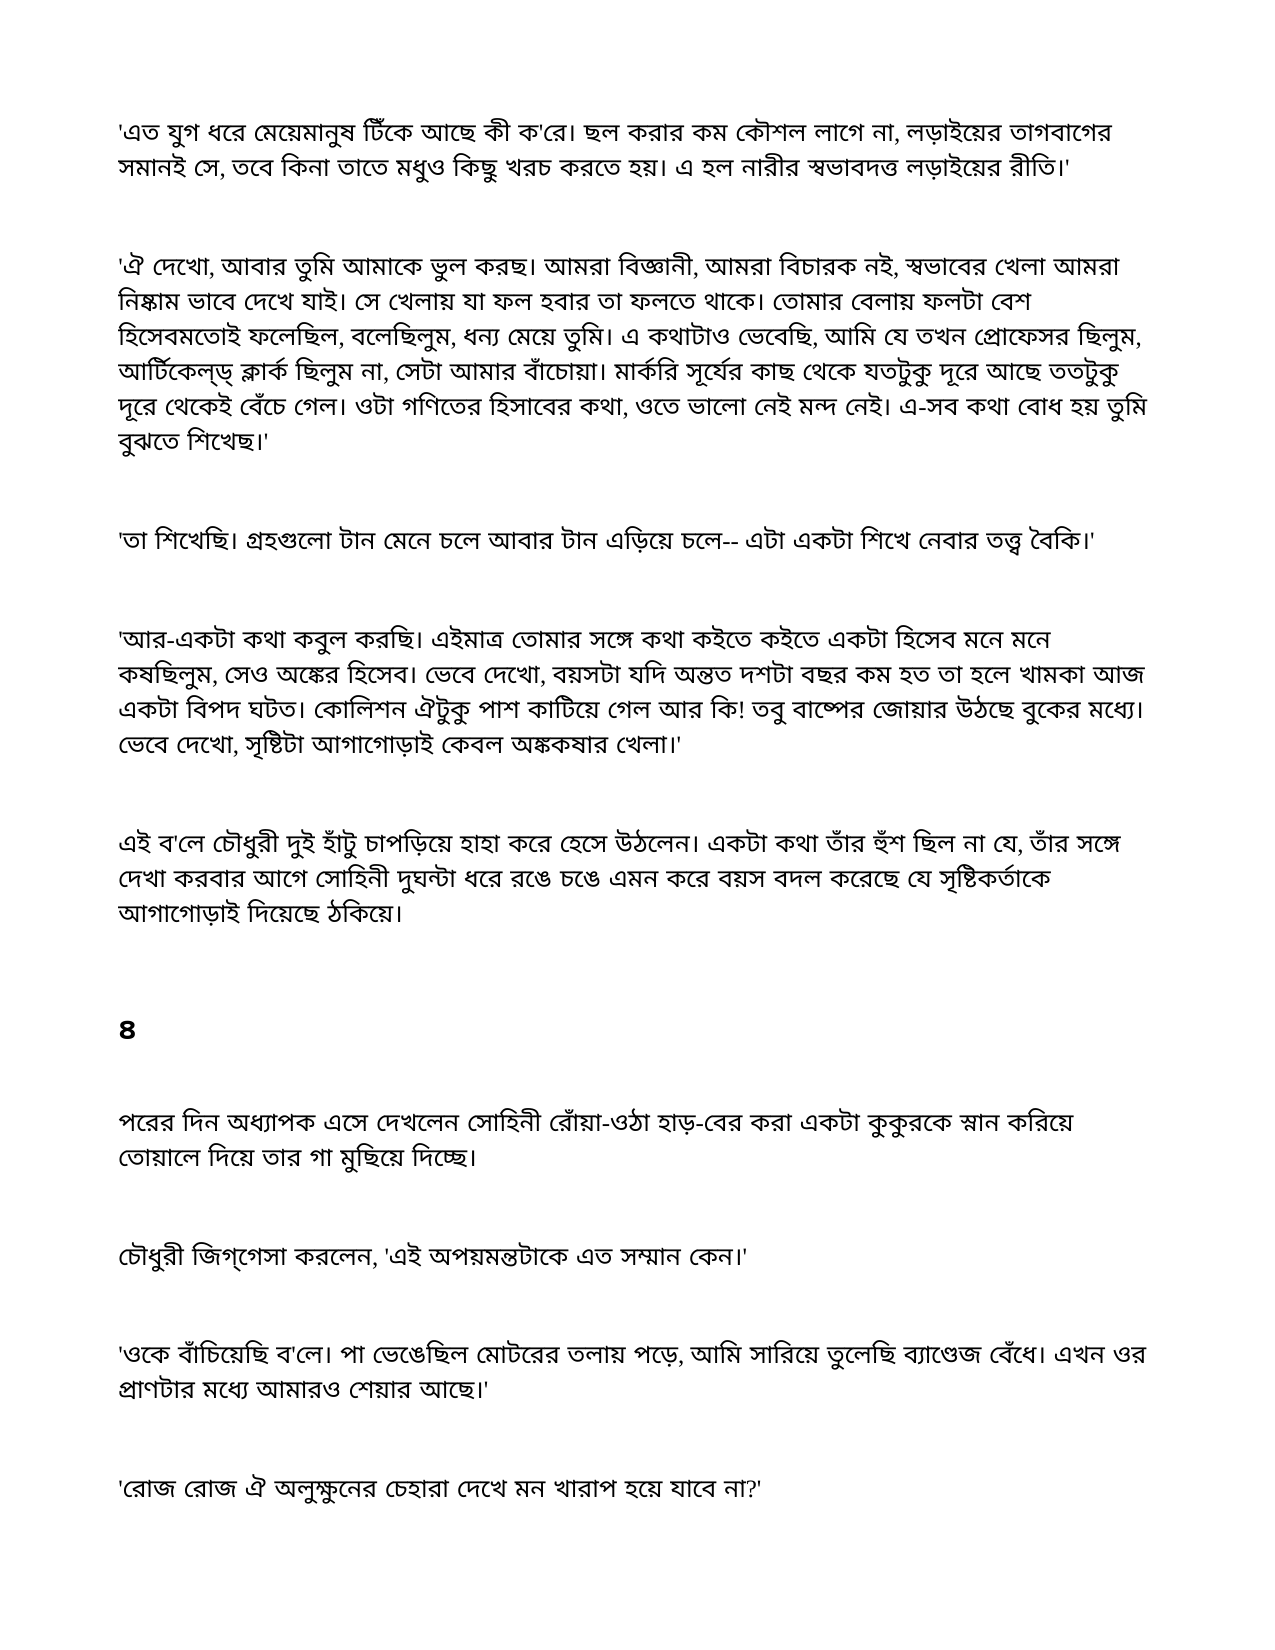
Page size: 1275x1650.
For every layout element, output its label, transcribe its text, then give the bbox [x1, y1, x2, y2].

text পরের দিন অধ্যাপক এসে দেখলেন সোহিনী রোঁয়া-ওঠা হাড়-বের করা একটা কুকুরকে স্নান করিয়ে তোয়ালে দিয়ে তার গা মুছিয়ে দিচ্ছে। [118, 1108, 1157, 1172]
text 'আর-একটা কথা কবুল করছি। এইমাত্র তোমার সঙ্গে কথা কইতে কইতে একটা হিসেব মনে মনে কষছিলুম, সেও অঙ্কের হিসেব। ভেবে দেখো, বয়সটা যদি অন্তত দশটা বছর কম হত তা হলে খামকা আজ একটা বিপদ ঘটত। কোলিশন ঐটুকু পাশ কাটিয়ে গেল আর কি! তবু বাষ্পের জোয়ার উঠছে বুকের মধ্যে। ভেবে দেখো, সৃষ্টিটা আগাগোড়াই কেবল অঙ্ককষার খেলা।' [118, 625, 1157, 759]
text 'ঐ দেখো, আবার তুমি আমাকে ভুল করছ। আমরা বিজ্ঞানী, আমরা বিচারক নই, স্বভাবের খেলা আমরা নিষ্কাম ভাবে দেখে যাই। সে খেলায় যা ফল হবার তা ফলতে থাকে। তোমার বেলায় ফলটা বেশ হিসেবমতোই ফলেছিল, বলেছিলুম, ধন্য মেয়ে তুমি। এ কথাটাও ভেবেছি, আমি যে তখন প্রোফেসর ছিলুম, আর্টিকেল্‌ড্‌ ক্লার্ক ছিলুম না, সেটা আমার বাঁচোয়া। মার্করি সূর্যের কাছ থেকে যতটুকু দূরে আছে ততটুকু দূরে থেকেই বেঁচে গেল। ওটা গণিতের হিসাবের কথা, ওতে ভালো নেই মন্দ নেই। এ-সব কথা বোধ হয় তুমি বুঝতে শিখেছ।' [118, 252, 1157, 457]
text 'তা শিখেছি। গ্রহগুলো টান মেনে চলে আবার টান এড়িয়ে চলে-- এটা একটা শিখে নেবার তত্ত্ব বৈকি।' [118, 526, 1157, 555]
subtitle ৪ [118, 1012, 1157, 1046]
text চৌধুরী জিগ্‌গেসা করলেন, 'এই অপয়মন্তটাকে এত সম্মান কেন।' [118, 1242, 173, 1271]
text 'ওকে বাঁচিয়েছি ব'লে। পা ভেঙেছিল মোটরের তলায় পড়ে, আমি সারিয়ে তুলেছি ব্যাণ্ডেজ বেঁধে। এখন ওর প্রাণটার মধ্যে আমারও শেয়ার আছে।' [118, 1341, 1157, 1405]
text 'রোজ রোজ ঐ অলুক্ষুনের চেহারা দেখে মন খারাপ হয়ে যাবে না?' [118, 1474, 1157, 1504]
text চৌধুরী জিগ্‌গেসা করলেন, 'এই অপয়মন্তটাকে এত সম্মান কেন।' [160, 1242, 1157, 1271]
text 'এত যুগ ধরে মেয়েমানুষ টিঁকে আছে কী ক'রে। ছল করার কম কৌশল লাগে না, লড়াইয়ের তাগবাগের সমানই সে, তবে কিনা তাতে মধুও কিছু খরচ করতে হয়। এ হল নারীর স্বভাবদত্ত লড়াইয়ের রীতি।' [118, 118, 1157, 182]
text এই ব'লে চৌধুরী দুই হাঁটু চাপড়িয়ে হাহা করে হেসে উঠলেন। একটা কথা তাঁর হুঁশ ছিল না যে, তাঁর সঙ্গে দেখা করবার আগে সোহিনী দুঘন্টা ধরে রঙে চঙে এমন করে বয়স বদল করেছে যে সৃষ্টিকর্তাকে আগাগোড়াই দিয়েছে ঠকিয়ে। [118, 829, 1157, 928]
